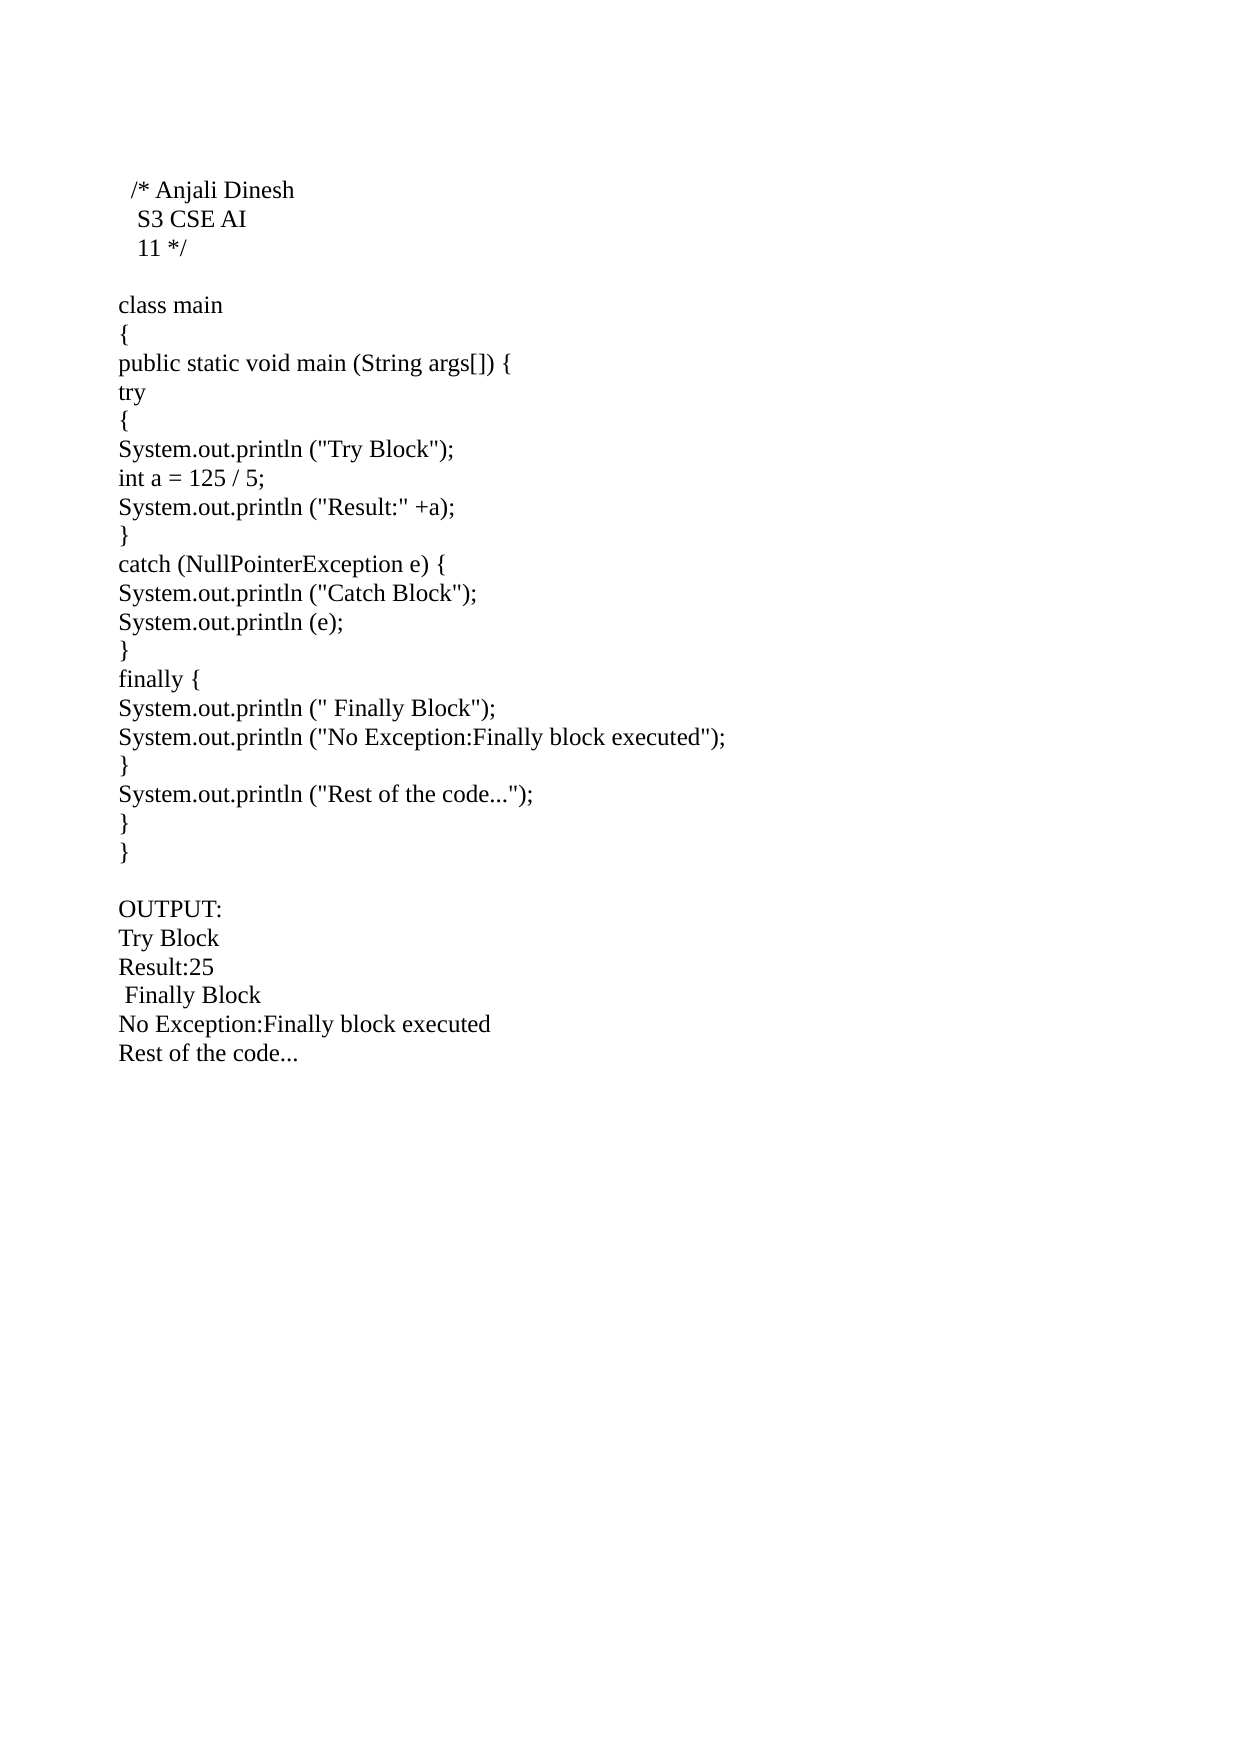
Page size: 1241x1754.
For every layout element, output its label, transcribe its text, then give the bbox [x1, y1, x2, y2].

text finally { [118, 664, 1122, 693]
text /* Anjali Dinesh [118, 176, 1122, 204]
text Try Block [118, 923, 1122, 952]
text catch (NullPointerException e) { [118, 549, 1122, 578]
text { [118, 406, 1122, 434]
text Finally Block [118, 981, 1122, 1009]
text System.out.println ("Result:" +a); [118, 492, 1122, 521]
text Result:25 [118, 952, 1122, 981]
text try [118, 377, 1122, 406]
text public static void main (String args[]) { [118, 348, 1122, 377]
text S3 CSE AI [118, 204, 1122, 233]
text System.out.println ("Try Block"); [118, 434, 1122, 463]
text } [118, 808, 1122, 837]
text int a = 125 / 5; [118, 463, 1122, 492]
text No Exception:Finally block executed [118, 1009, 1122, 1038]
text } [118, 837, 1122, 866]
text System.out.println ("Catch Block"); [118, 578, 1122, 607]
text } [118, 521, 1122, 549]
text } [118, 636, 1122, 664]
text Rest of the code... [118, 1038, 1122, 1067]
text { [118, 319, 1122, 348]
text System.out.println ("Rest of the code..."); [118, 779, 1122, 808]
text OUTPUT: [118, 894, 1122, 923]
text } [118, 751, 1122, 779]
text System.out.println (" Finally Block"); [118, 693, 1122, 722]
text 11 */ [118, 233, 1122, 262]
text System.out.println (e); [118, 607, 1122, 636]
text class main [118, 291, 1122, 319]
text System.out.println ("No Exception:Finally block executed"); [118, 722, 1122, 751]
